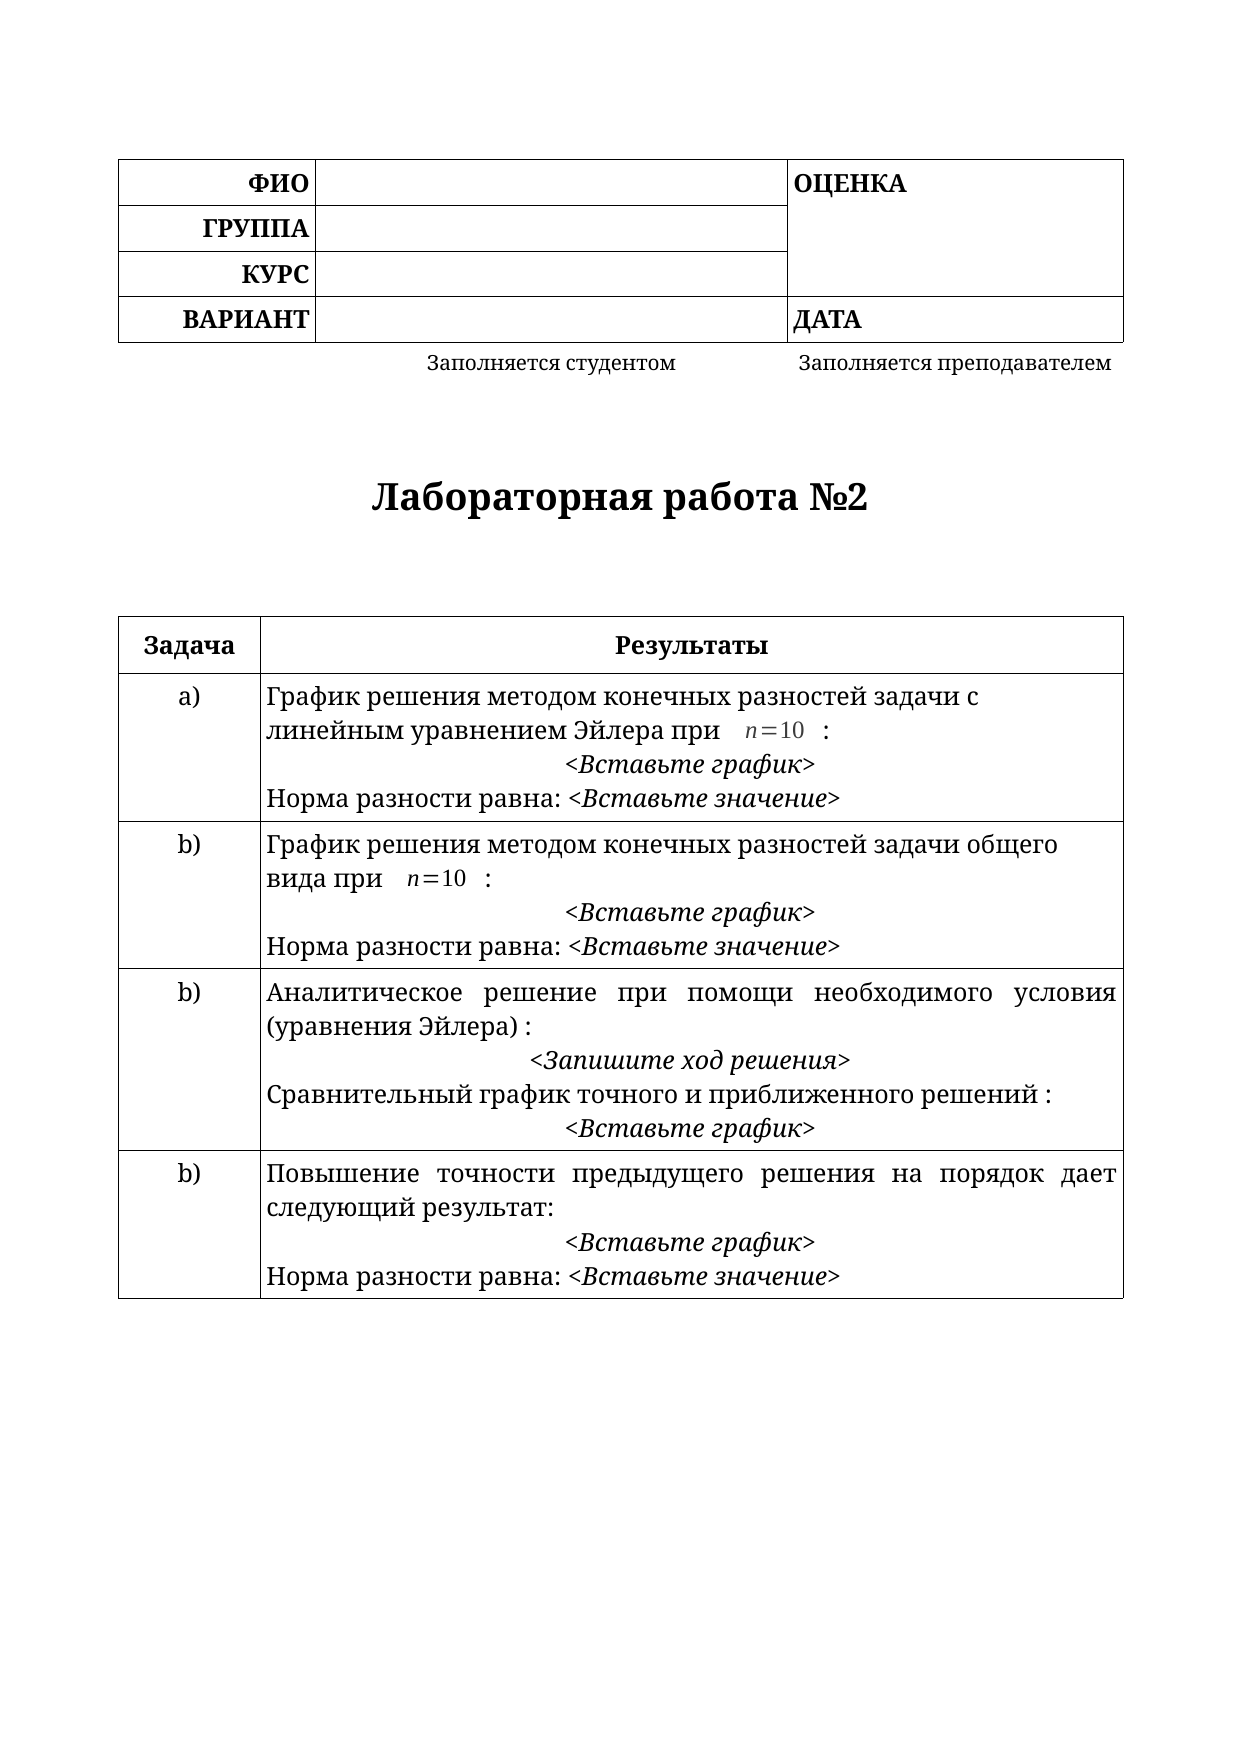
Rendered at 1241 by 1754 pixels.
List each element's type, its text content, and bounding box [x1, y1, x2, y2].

table_cell [316, 206, 787, 251]
table_header ФИО [119, 160, 315, 205]
table_cell Заполняется преподавателем [788, 343, 1123, 388]
table_cell [316, 252, 787, 296]
table_cell Заполняется студентом [315, 343, 787, 388]
table_cell ДАТА [788, 297, 1123, 342]
table_cell ГРУППА [119, 206, 315, 251]
table_cell [316, 297, 787, 342]
table_cell График решения методом конечных разностей задачи с линейным уравнением Эйлера при : <Вставьте график> Норма разности равна: <Вставьте значение> [261, 674, 1123, 821]
table_cell b) [119, 969, 260, 1150]
table_cell ВАРИАНТ [119, 297, 315, 342]
table_header Результаты [261, 617, 1123, 673]
text Лабораторная работа №2 [118, 470, 1122, 521]
table_cell КУРС [119, 252, 315, 296]
table_cell [118, 343, 315, 388]
table_header ОЦЕНКА [788, 160, 1123, 296]
table_cell Повышение точности предыдущего решения на порядок дает следующий результат: <Вставьте график> Норма разности равна: <Вставьте значение> [261, 1151, 1123, 1298]
table_header Задача [119, 617, 260, 673]
table_header [316, 160, 787, 205]
table_cell b) [119, 1151, 260, 1298]
table_cell График решения методом конечных разностей задачи общего вида при : <Вставьте график> Норма разности равна: <Вставьте значение> [261, 822, 1123, 968]
table_cell b) [119, 822, 260, 968]
table_cell Аналитическое решение при помощи необходимого условия (уравнения Эйлера) : <Запишите ход решения> Сравнительный график точного и приближенного решений : <Вставьте график> [261, 969, 1123, 1150]
table_cell a) [119, 674, 260, 821]
